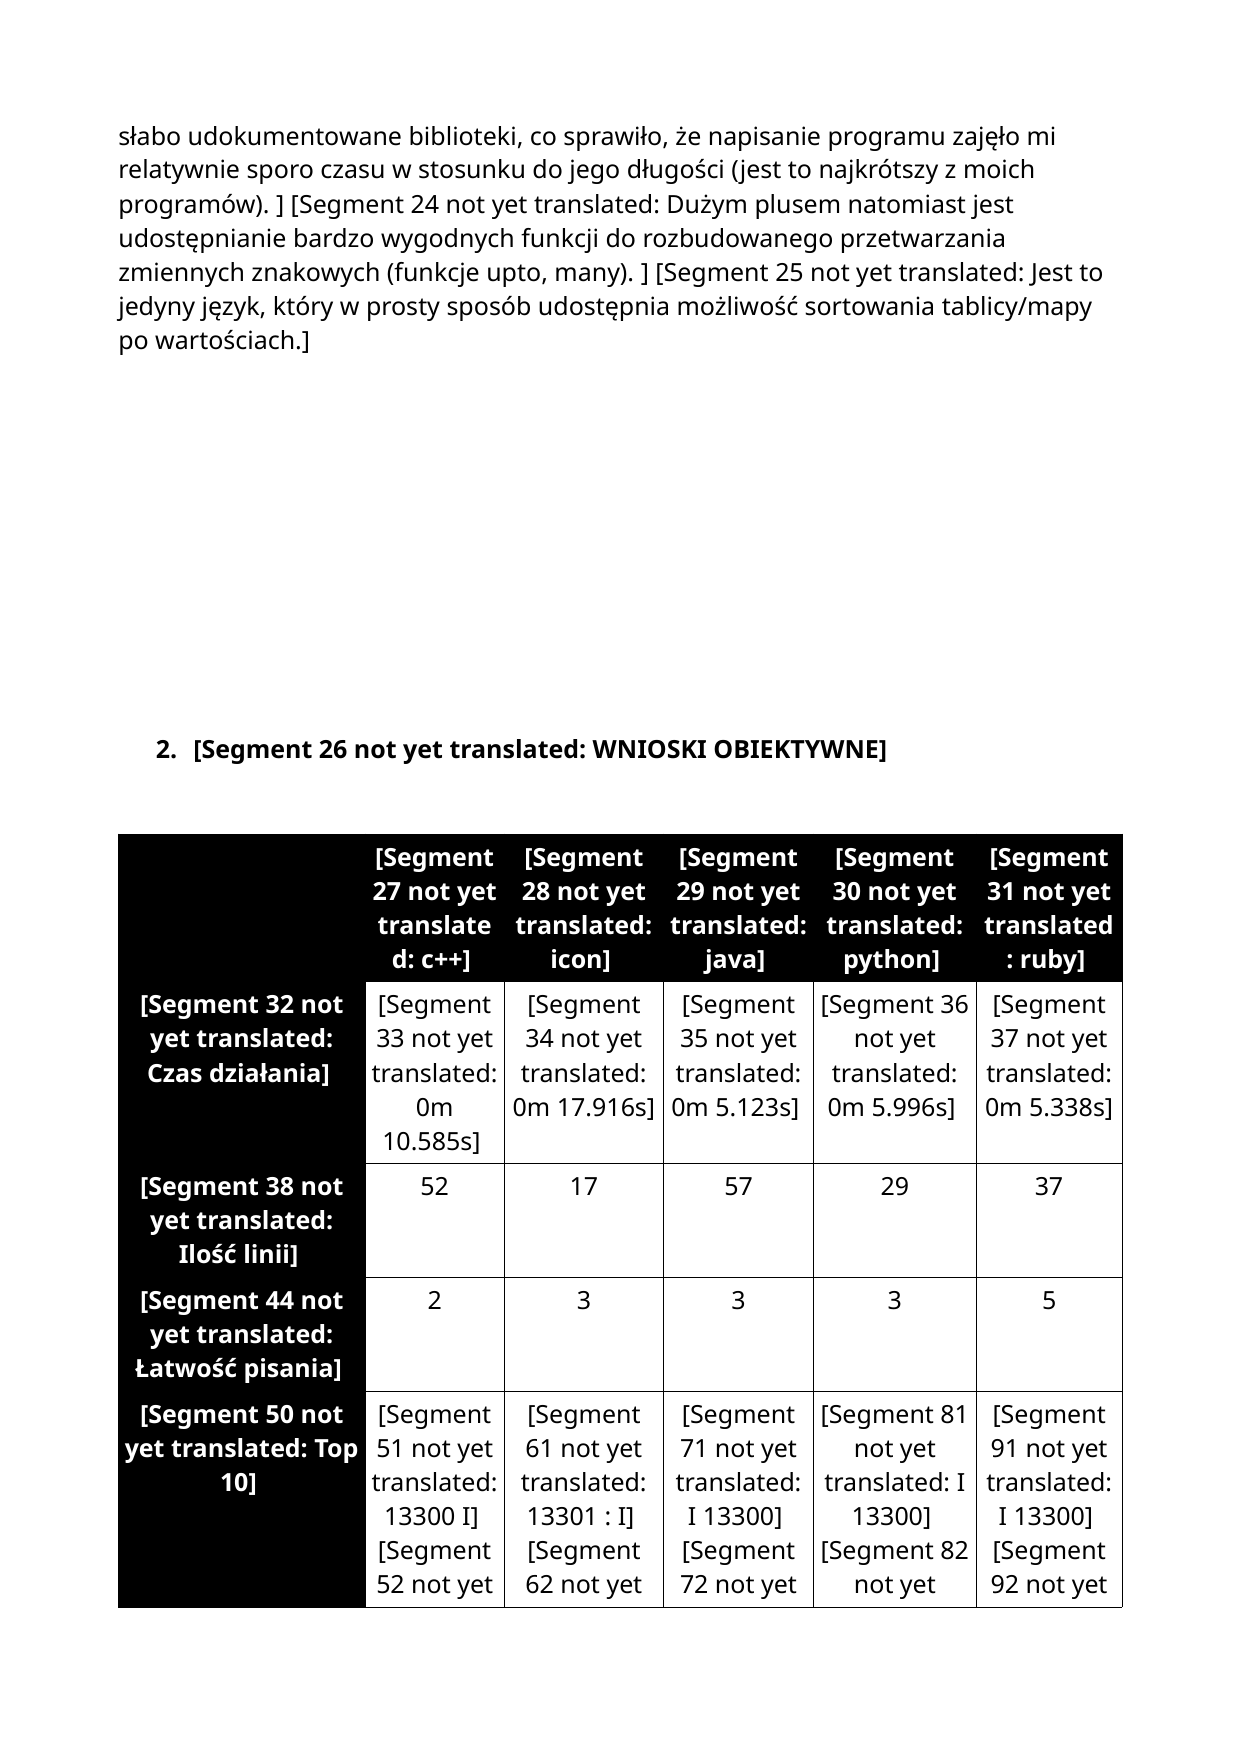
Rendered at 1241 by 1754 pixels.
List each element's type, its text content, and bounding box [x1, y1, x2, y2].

table_cell [Segment 45 not yet translated: 2] [366, 1278, 504, 1391]
table_cell [Segment 35 not yet translated: 0m 5.123s] [664, 982, 813, 1163]
table_cell [Segment 40 not yet translated: 17] [505, 1164, 663, 1277]
table_cell [Segment 32 not yet translated: Czas działania] [119, 982, 365, 1163]
table_cell [Segment 39 not yet translated: 52] [366, 1164, 504, 1277]
table_cell [Segment 48 not yet translated: 3] [814, 1278, 976, 1391]
table_header [Segment 28 not yet translated: icon] [505, 835, 663, 981]
table_cell [Segment 44 not yet translated: Łatwość pisania] [119, 1278, 365, 1391]
table_cell [Segment 46 not yet translated: 3] [505, 1278, 663, 1391]
table_cell [Segment 36 not yet translated: 0m 5.996s] [814, 982, 976, 1163]
table_cell [Segment 81 not yet translated: I 13300] [Segment 82 not yet [814, 1392, 976, 1607]
table_cell [Segment 41 not yet translated: 57] [664, 1164, 813, 1277]
table_cell [Segment 49 not yet translated: 5] [977, 1278, 1122, 1391]
table_cell [Segment 51 not yet translated: 13300 I] [Segment 52 not yet [366, 1392, 504, 1607]
table_cell [Segment 50 not yet translated: Top 10] [119, 1392, 365, 1607]
table_header [119, 835, 365, 981]
table_cell [Segment 37 not yet translated: 0m 5.338s] [977, 982, 1122, 1163]
table_cell [Segment 34 not yet translated: 0m 17.916s] [505, 982, 663, 1163]
table_header [Segment 30 not yet translated: python] [814, 835, 976, 981]
table_header [Segment 27 not yet translated: c++] [366, 835, 504, 981]
table_header [Segment 31 not yet translated: ruby] [977, 835, 1122, 981]
table_cell [Segment 47 not yet translated: 3] [664, 1278, 813, 1391]
table_cell [Segment 43 not yet translated: 37] [977, 1164, 1122, 1277]
table_cell [Segment 33 not yet translated: 0m 10.585s] [366, 982, 504, 1163]
table_cell [Segment 61 not yet translated: 13301 : I] [Segment 62 not yet [505, 1392, 663, 1607]
text słabo udokumentowane biblioteki, co sprawiło, że napisanie programu zajęło mi relatywnie sporo czasu w stosunku do jego długości (jest to najkrótszy z moich programów). ] [Segment 24 not yet translated: Dużym plusem natomiast jest udostępnianie bardzo wygodnych funkcji do rozbudowanego przetwarzania zmiennych znakowych (funkcje upto, many). ] [Segment 25 not yet translated: Jest to jedyny język, który w prosty sposób udostępnia możliwość sortowania tablicy/mapy po wartościach.] [118, 118, 1122, 357]
table_cell [Segment 71 not yet translated: I 13300] [Segment 72 not yet [664, 1392, 813, 1607]
table_cell [Segment 91 not yet translated: I 13300] [Segment 92 not yet [977, 1392, 1122, 1607]
list [Segment 26 not yet translated: WNIOSKI OBIEKTYWNE] [156, 731, 1122, 765]
table_header [Segment 29 not yet translated: java] [664, 835, 813, 981]
table_cell [Segment 38 not yet translated: Ilość linii] [119, 1164, 365, 1277]
table_cell [Segment 42 not yet translated: 29] [814, 1164, 976, 1277]
